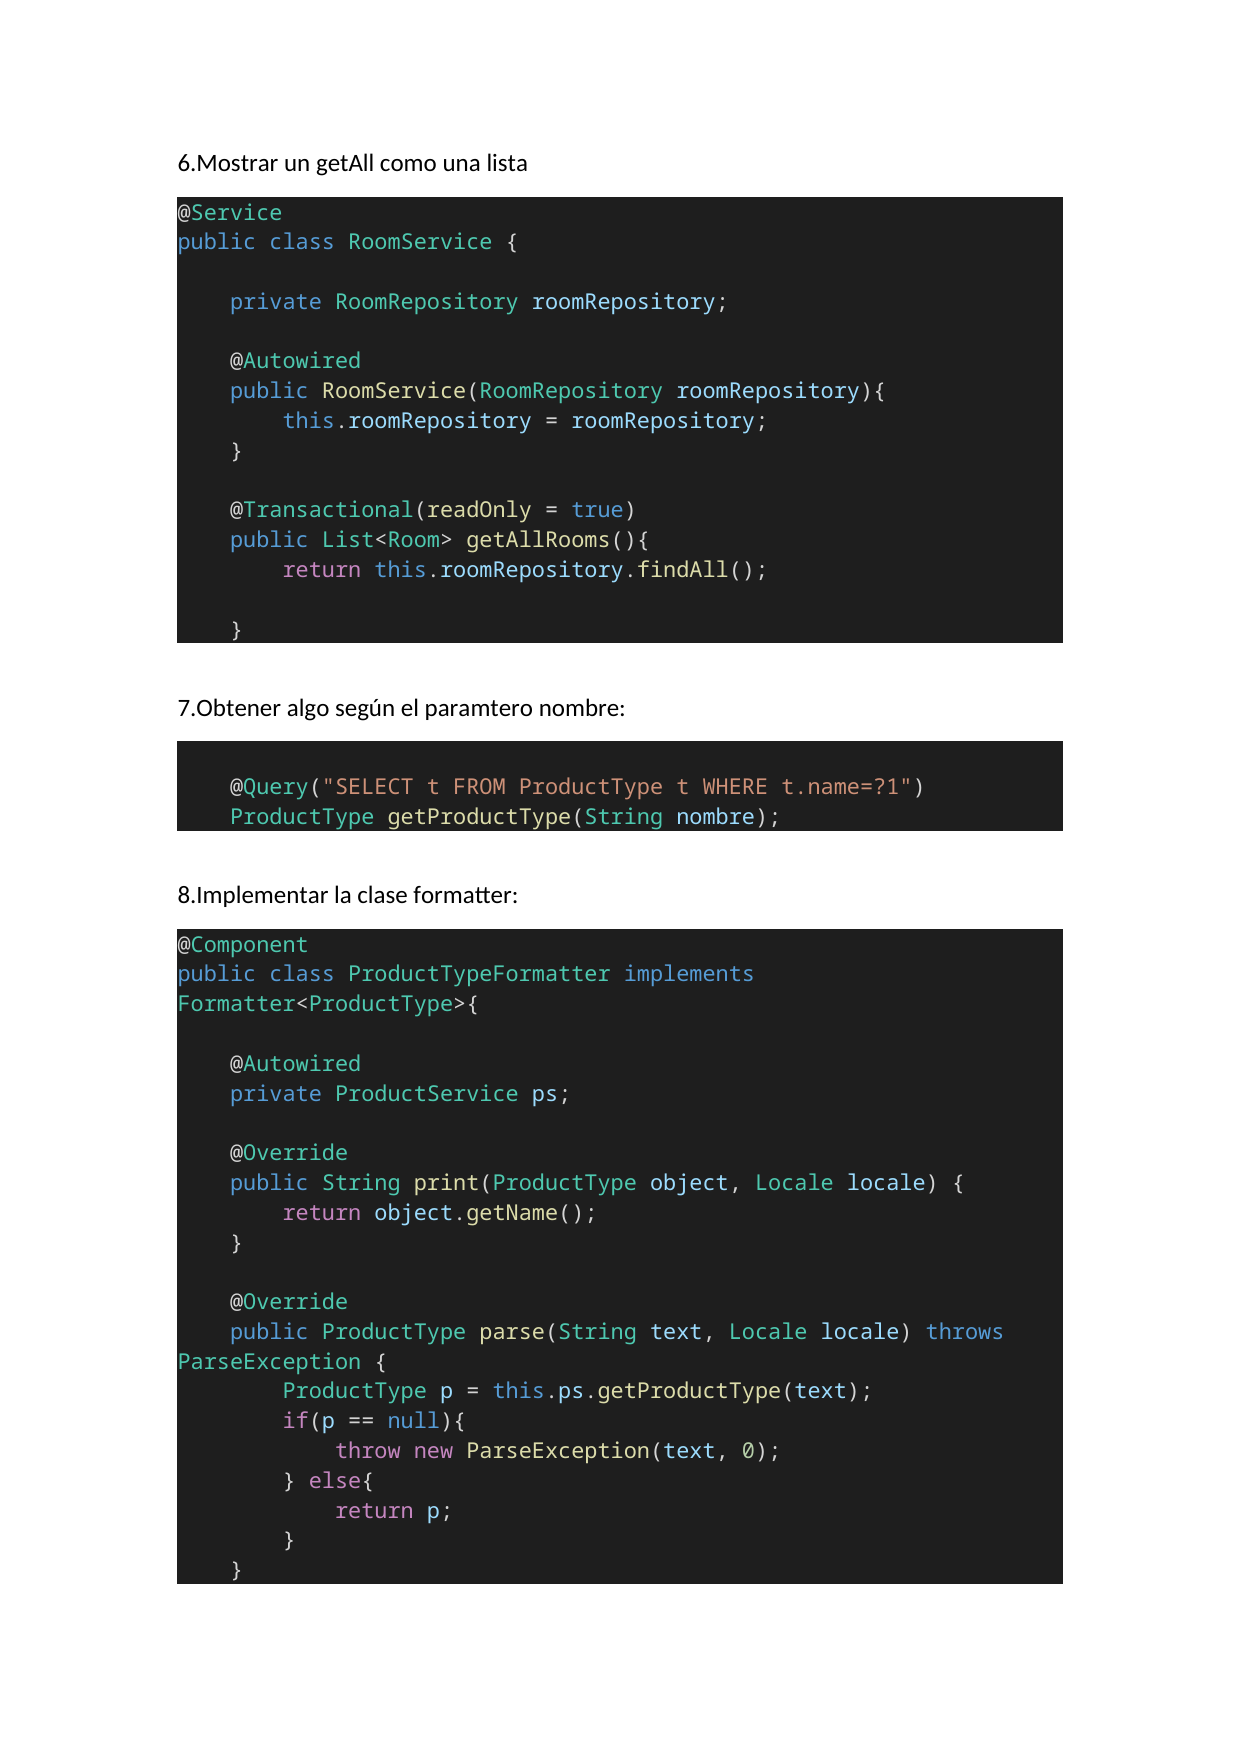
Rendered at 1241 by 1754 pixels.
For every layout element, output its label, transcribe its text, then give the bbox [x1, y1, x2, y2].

text throw new ParseException(text, 0); [177, 1435, 1063, 1465]
text this.roomRepository = roomRepository; [177, 405, 1063, 435]
text @Override [177, 1286, 1063, 1316]
text public class RoomService { [177, 226, 1063, 256]
text } [177, 1227, 1063, 1256]
text } [177, 435, 1063, 465]
text @Autowired [177, 1048, 1063, 1078]
text ProductType getProductType(String nombre); [177, 801, 1063, 831]
text } [177, 614, 1063, 643]
text @Component [177, 929, 1063, 958]
text return this.roomRepository.findAll(); [177, 554, 1063, 584]
text 8.Implementar la clase formatter: [177, 880, 1063, 910]
text @Transactional(readOnly = true) [177, 494, 1063, 524]
text public String print(ProductType object, Locale locale) { [177, 1167, 1063, 1197]
text @Service [177, 197, 1063, 226]
text public List<Room> getAllRooms(){ [177, 524, 1063, 554]
text 7.Obtener algo según el paramtero nombre: [177, 692, 1063, 723]
text return p; [177, 1495, 1063, 1524]
text @Override [177, 1137, 1063, 1167]
text public RoomService(RoomRepository roomRepository){ [177, 375, 1063, 405]
text } [177, 1554, 1063, 1584]
text return object.getName(); [177, 1197, 1063, 1227]
text ProductType p = this.ps.getProductType(text); [177, 1376, 1063, 1405]
text private ProductService ps; [177, 1078, 1063, 1107]
text @Autowired [177, 346, 1063, 375]
text @Query("SELECT t FROM ProductType t WHERE t.name=?1") [177, 771, 1063, 801]
text public ProductType parse(String text, Locale locale) throws ParseException { [177, 1316, 1063, 1376]
text private RoomRepository roomRepository; [177, 286, 1063, 316]
text if(p == null){ [177, 1405, 1063, 1435]
text public class ProductTypeFormatter implements Formatter<ProductType>{ [177, 958, 1063, 1018]
text } [177, 1524, 1063, 1554]
text 6.Mostrar un getAll como una lista [177, 148, 1063, 178]
text } else{ [177, 1465, 1063, 1495]
